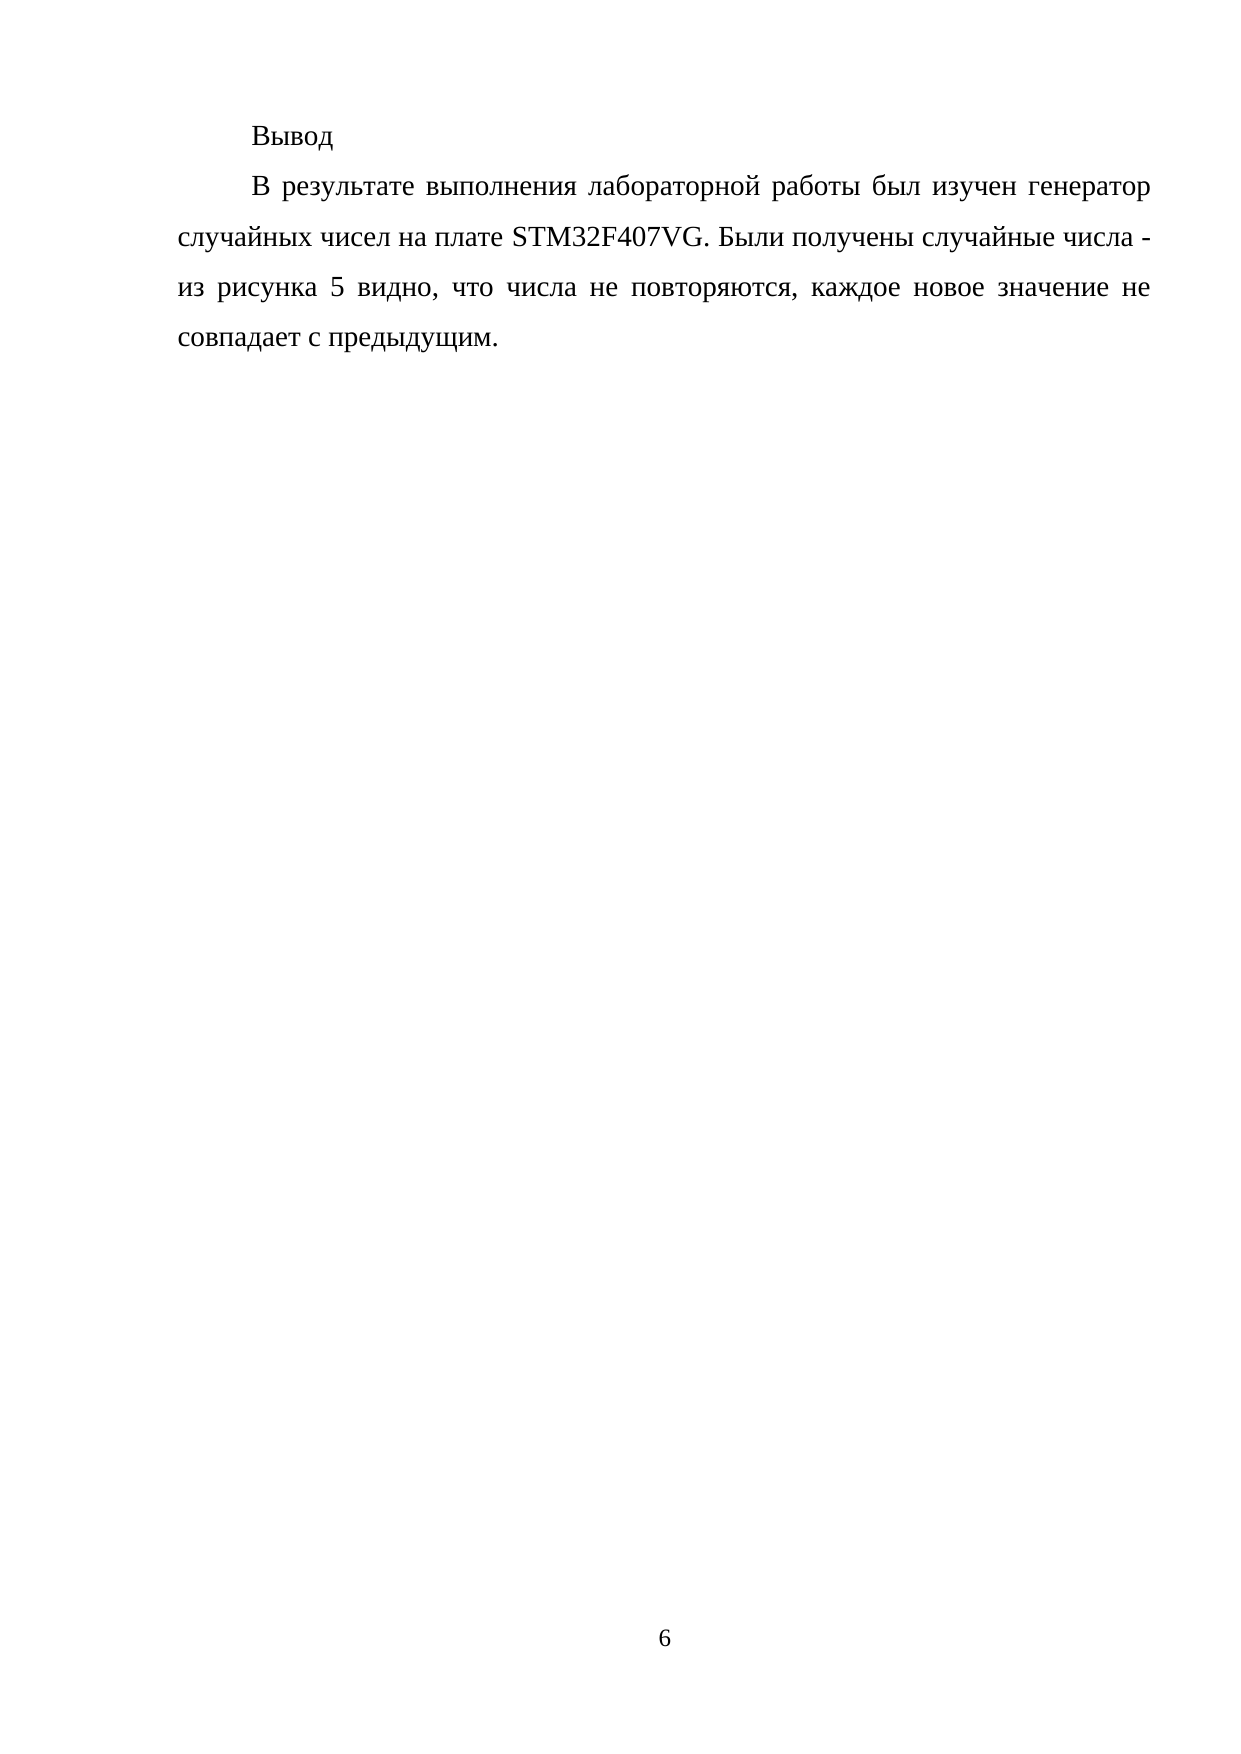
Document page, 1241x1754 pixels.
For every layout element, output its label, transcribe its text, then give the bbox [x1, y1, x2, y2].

list Вывод [177, 118, 1152, 152]
list В результате выполнения лабораторной работы был изучен генератор случайных чисел на плате STM32F407VG. Были получены случайные числа - из рисунка 5 видно, что числа не повторяются, каждое новое значение не совпадает с предыдущим. [177, 168, 1152, 353]
